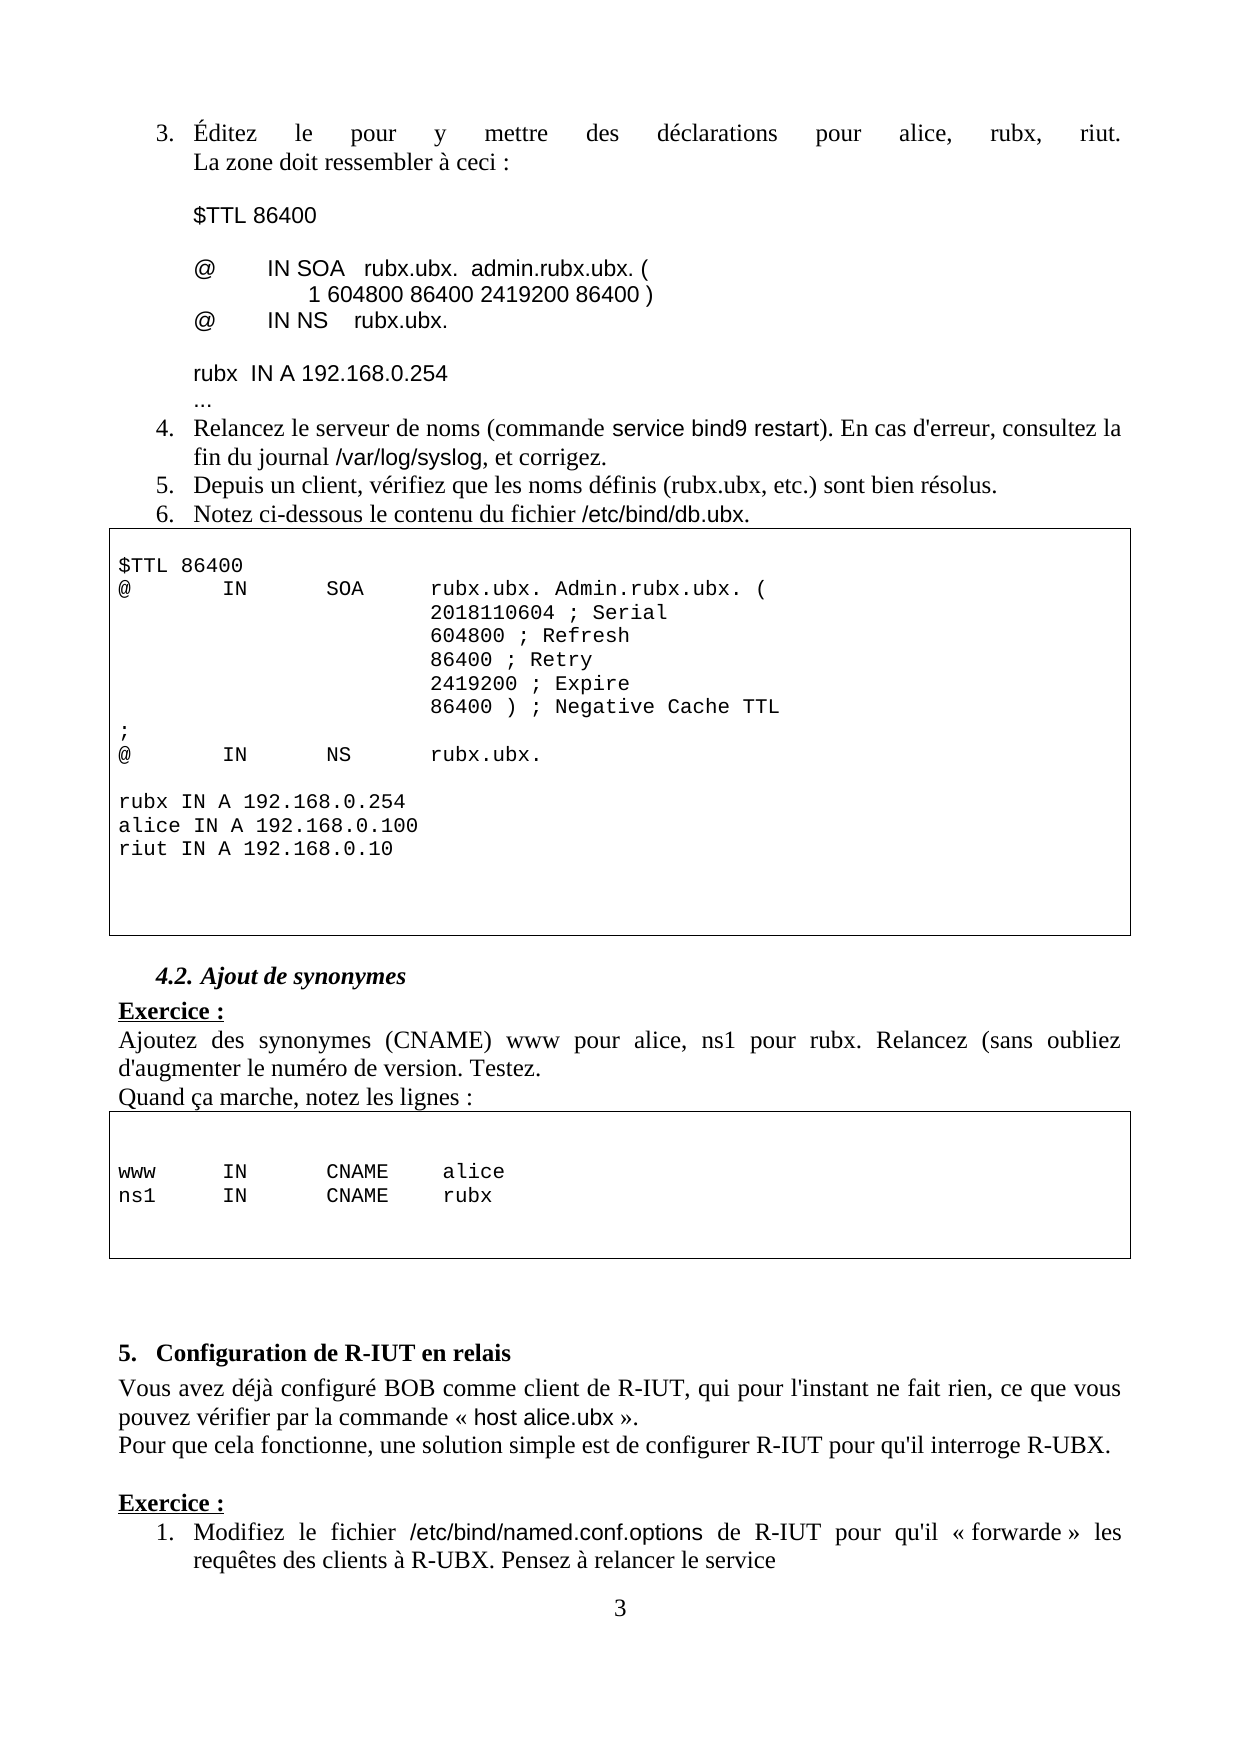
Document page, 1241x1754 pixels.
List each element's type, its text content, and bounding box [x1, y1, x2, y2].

text 2419200 ; Expire [118, 673, 1122, 696]
text ns1 IN CNAME rubx [118, 1185, 1122, 1209]
text alice IN A 192.168.0.100 [118, 815, 1122, 838]
text rubx IN A 192.168.0.254 [118, 791, 1122, 815]
text www IN CNAME alice [118, 1161, 1122, 1185]
text @ IN SOA rubx.ubx. Admin.rubx.ubx. ( [118, 578, 1122, 602]
text @ IN NS rubx.ubx. [193, 307, 1122, 334]
text ; [118, 720, 1122, 744]
text 2018110604 ; Serial [118, 602, 1122, 626]
text Vous avez déjà configuré BOB comme client de R-IUT, qui pour l'instant ne fait rien, ce que vous pouvez vérifier par la commande « host alice.ubx ». [118, 1373, 1122, 1430]
text Exercice : [118, 996, 1122, 1025]
text Quand ça marche, notez les lignes : [118, 1082, 1122, 1111]
text Ajoutez des synonymes (CNAME) www pour alice, ns1 pour rubx. Relancez (sans oubliez d'augmenter le numéro de version. Testez. [118, 1025, 1122, 1082]
text rubx IN A 192.168.0.254 [193, 360, 1122, 386]
subtitle Configuration de R-IUT en relais [118, 1338, 1122, 1367]
subtitle Ajout de synonymes [156, 961, 1122, 990]
list Notez ci-dessous le contenu du fichier /etc/bind/db.ubx. [156, 499, 1122, 528]
text 86400 ; Retry [118, 649, 1122, 673]
text Exercice : [118, 1488, 1122, 1517]
text 1 604800 86400 2419200 86400 ) [193, 281, 1122, 307]
list Modifiez le fichier /etc/bind/named.conf.options de R-IUT pour qu'il « forwarde » les requêtes des clients à R-UBX. Pensez à relancer le service [156, 1517, 1122, 1574]
text Pour que cela fonctionne, une solution simple est de configurer R-IUT pour qu'il interroge R-UBX. [118, 1430, 1122, 1459]
list Éditez le pour y mettre des déclarations pour alice, rubx, riut. La zone doit ressembler à ceci : [156, 118, 1122, 176]
text riut IN A 192.168.0.10 [118, 838, 1122, 862]
text 604800 ; Refresh [118, 626, 1122, 649]
text ... [193, 386, 1122, 413]
text $TTL 86400 [118, 554, 1122, 578]
text @ IN NS rubx.ubx. [118, 744, 1122, 767]
list Depuis un client, vérifiez que les noms définis (rubx.ubx, etc.) sont bien résolus. [156, 470, 1122, 499]
text 86400 ) ; Negative Cache TTL [118, 696, 1122, 720]
list Relancez le serveur de noms (commande service bind9 restart). En cas d'erreur, consultez la fin du journal /var/log/syslog, et corrigez. [156, 413, 1122, 470]
text @ IN SOA rubx.ubx. admin.rubx.ubx. ( [193, 255, 1122, 281]
text $TTL 86400 [193, 202, 1122, 228]
